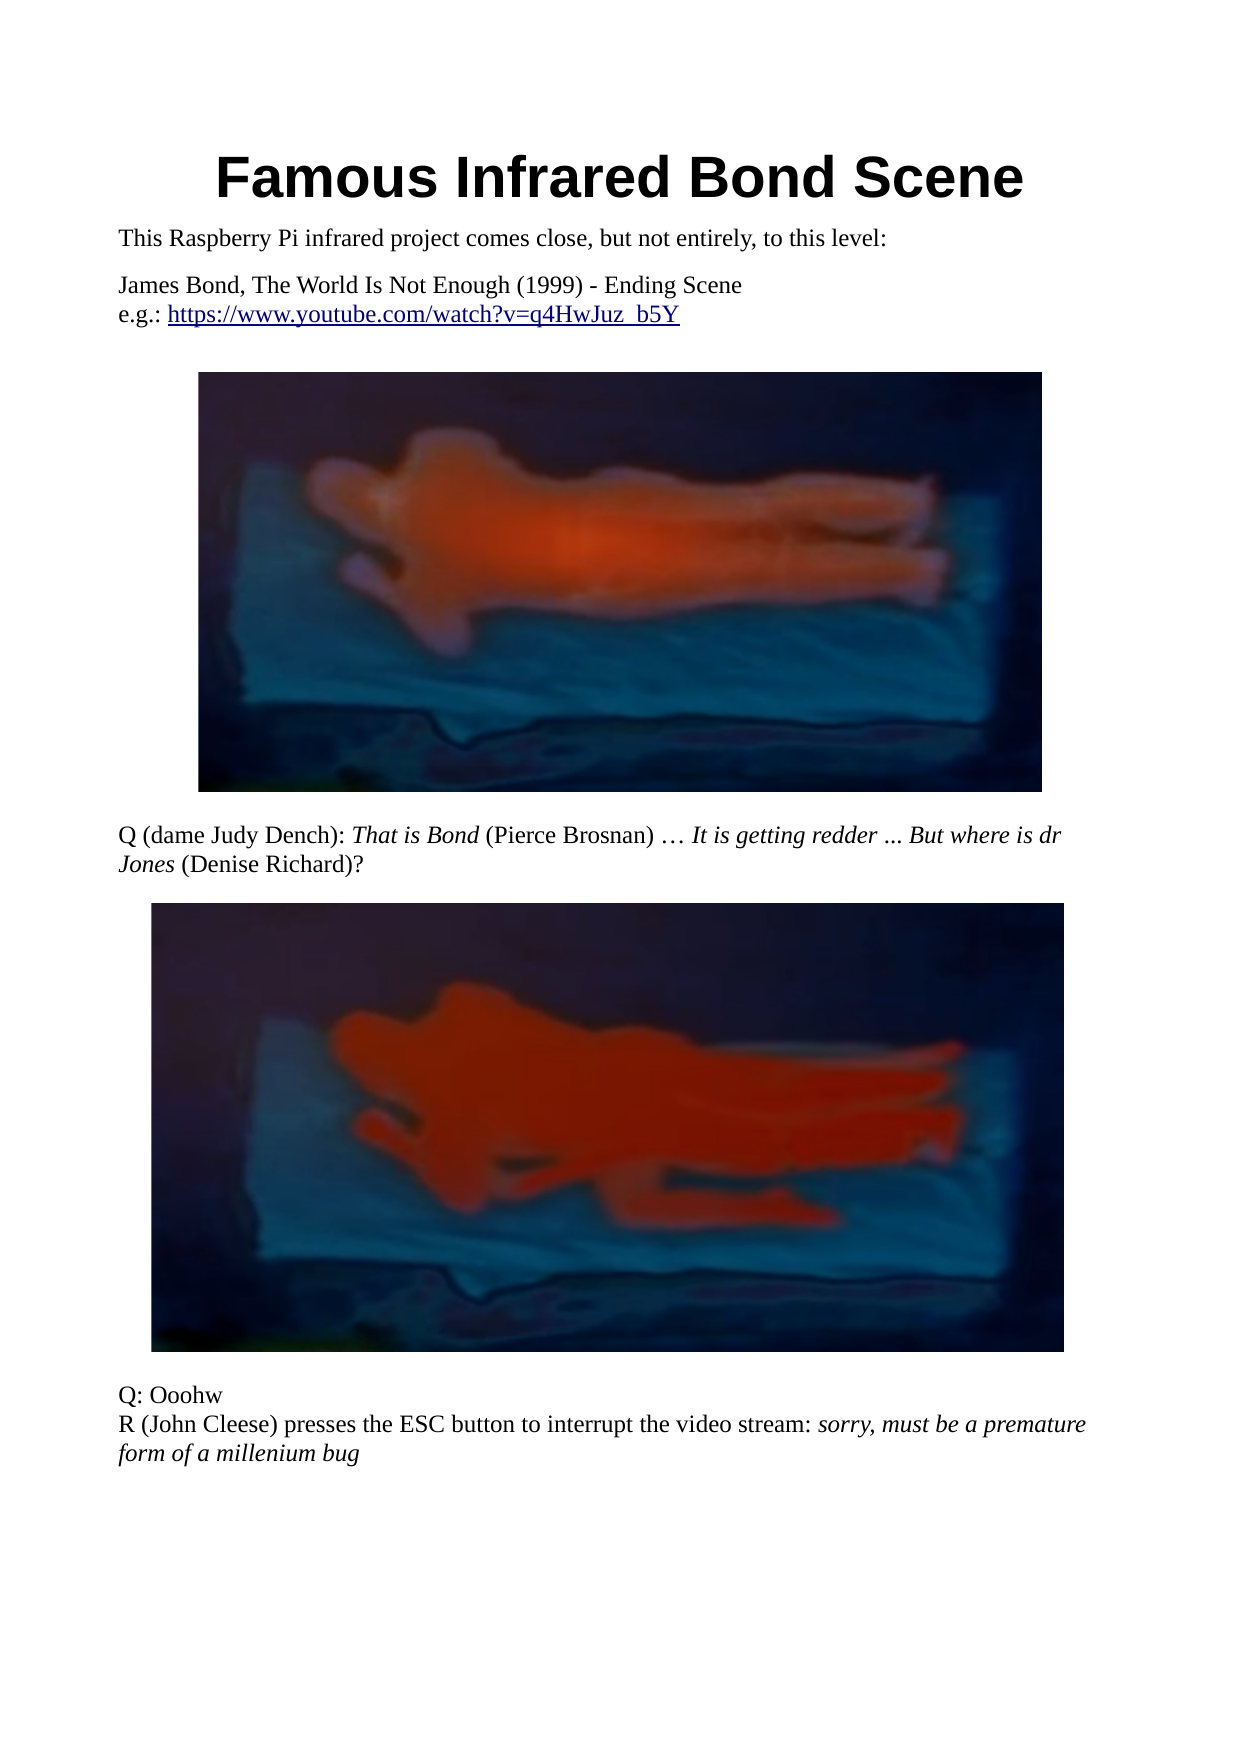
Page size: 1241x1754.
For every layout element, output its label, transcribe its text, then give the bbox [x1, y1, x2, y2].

text Q (dame Judy Dench): That is Bond (Pierce Brosnan) … It is getting redder ... But where is dr Jones (Denise Richard)? [118, 820, 1122, 877]
text James Bond, The World Is Not Enough (1999) - Ending Scene [118, 270, 1122, 299]
text This Raspberry Pi infrared project comes close, but not entirely, to this level: [118, 223, 1122, 251]
text Q: Ooohw [118, 1381, 1122, 1409]
text R (John Cleese) presses the ESC button to interrupt the video stream: sorry, must be a premature form of a millenium bug [118, 1409, 1122, 1467]
text e.g.: https://www.youtube.com/watch?v=q4HwJuz_b5Y [118, 299, 1122, 328]
picture [151, 903, 1064, 1352]
picture [198, 372, 1042, 792]
title Famous Infrared Bond Scene [118, 143, 1122, 210]
